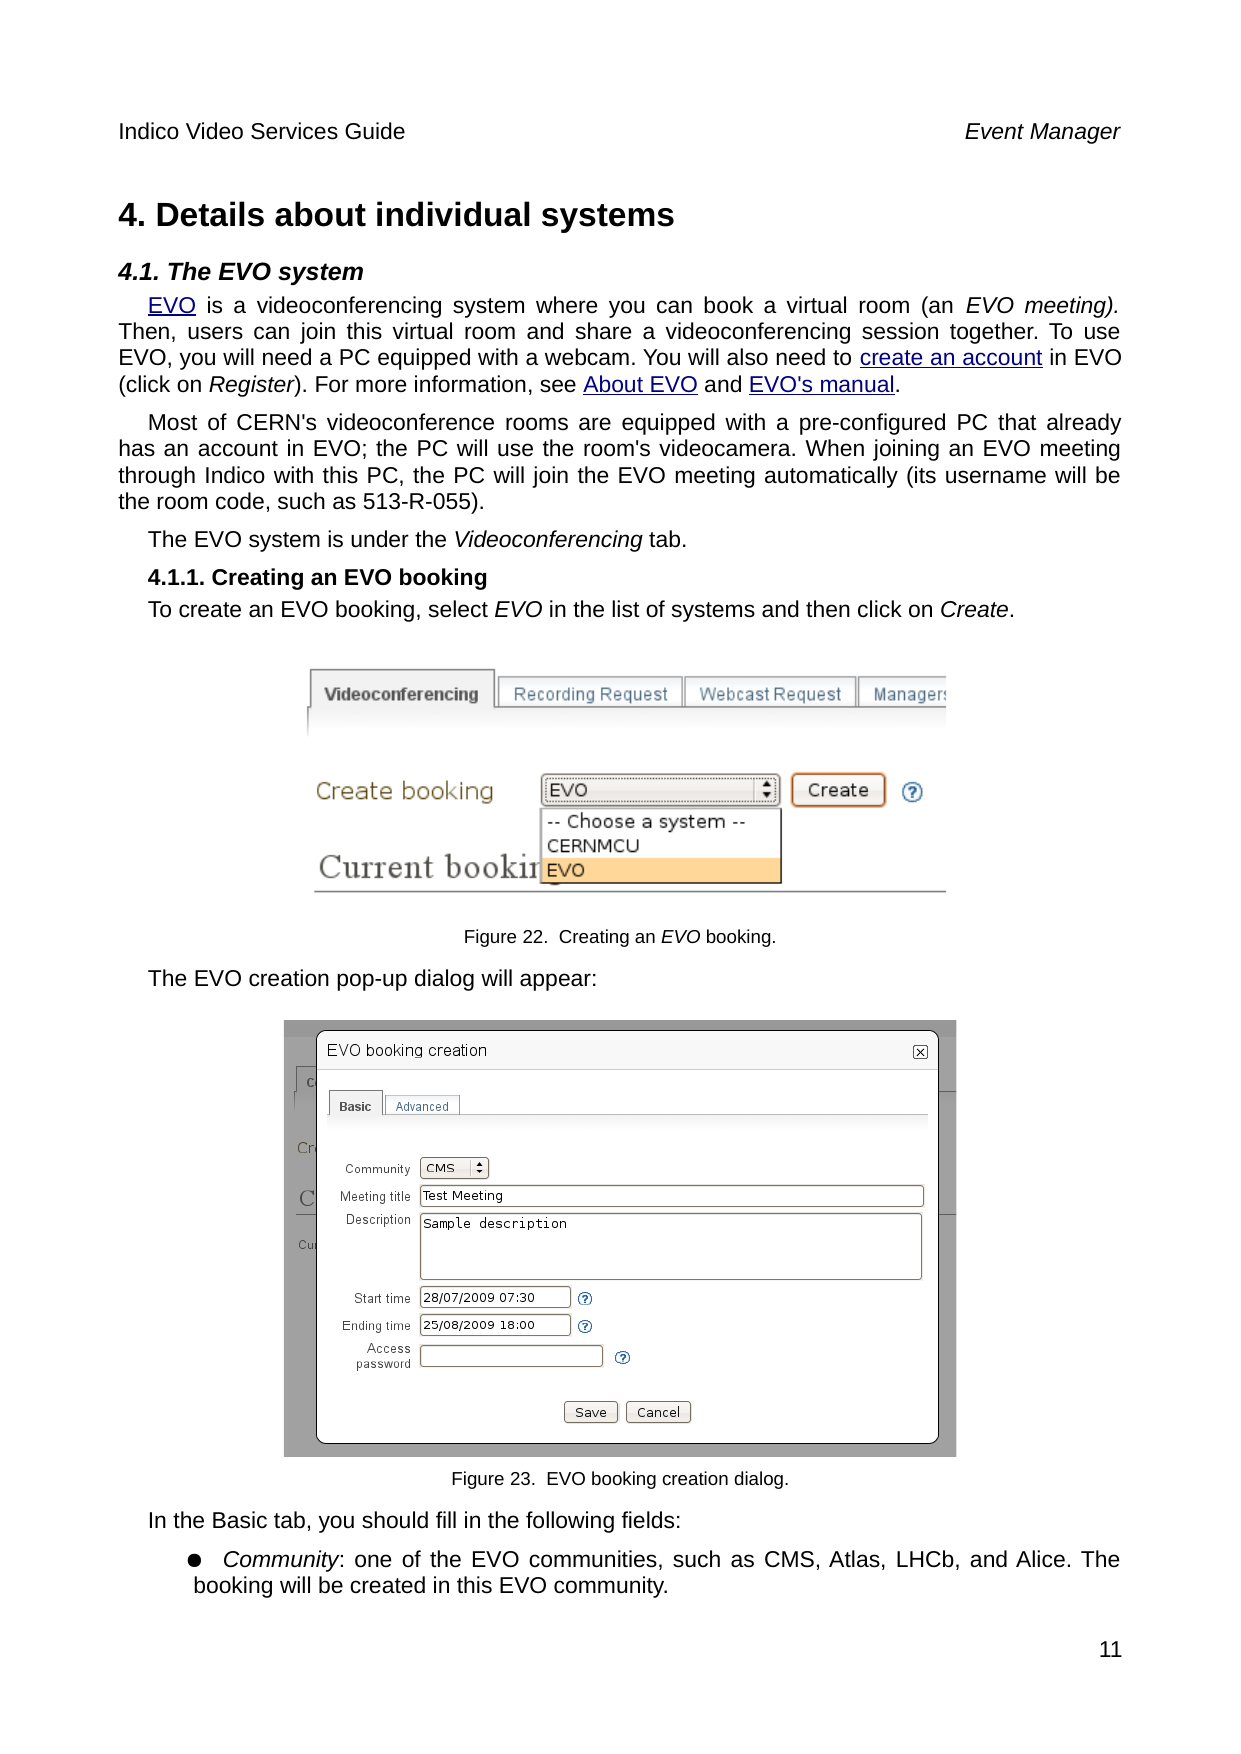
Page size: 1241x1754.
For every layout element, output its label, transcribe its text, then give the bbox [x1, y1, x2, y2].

text Most of CERN's videoconference rooms are equipped with a pre-configured PC that already has an account in EVO; the PC will use the room's videocamera. When joining an EVO meeting through Indico with this PC, the PC will join the EVO meeting automatically (its username will be the room code, such as 513-R-055). [118, 409, 1122, 514]
picture [283, 1020, 957, 1457]
title Figure 22. Creating an EVO booking. [118, 926, 1122, 947]
subtitle 4.1. The EVO system [118, 257, 1122, 286]
text To create an EVO booking, select EVO in the list of systems and then click on Create. [118, 596, 1122, 623]
title Figure 23. EVO booking creation dialog. [118, 1468, 1122, 1490]
text The EVO creation pop-up dialog will appear: [118, 965, 1122, 991]
subtitle 4.1.1. Creating an EVO booking [118, 564, 1122, 591]
picture [293, 652, 947, 914]
subtitle 4. Details about individual systems [118, 195, 1122, 233]
text EVO is a videoconferencing system where you can book a virtual room (an EVO meeting). Then, users can join this virtual room and share a videoconferencing session together. To use EVO, you will need a PC equipped with a webcam. You will also need to create an account in EVO (click on Register). For more information, see About EVO and EVO's manual. [118, 292, 1122, 397]
text The EVO system is under the Videoconferencing tab. [118, 526, 1122, 552]
text In the Basic tab, you should fill in the following fields: [118, 1507, 1122, 1534]
list Community: one of the EVO communities, such as CMS, Atlas, LHCb, and Alice. The booking will be created in this EVO community. [156, 1546, 1122, 1598]
